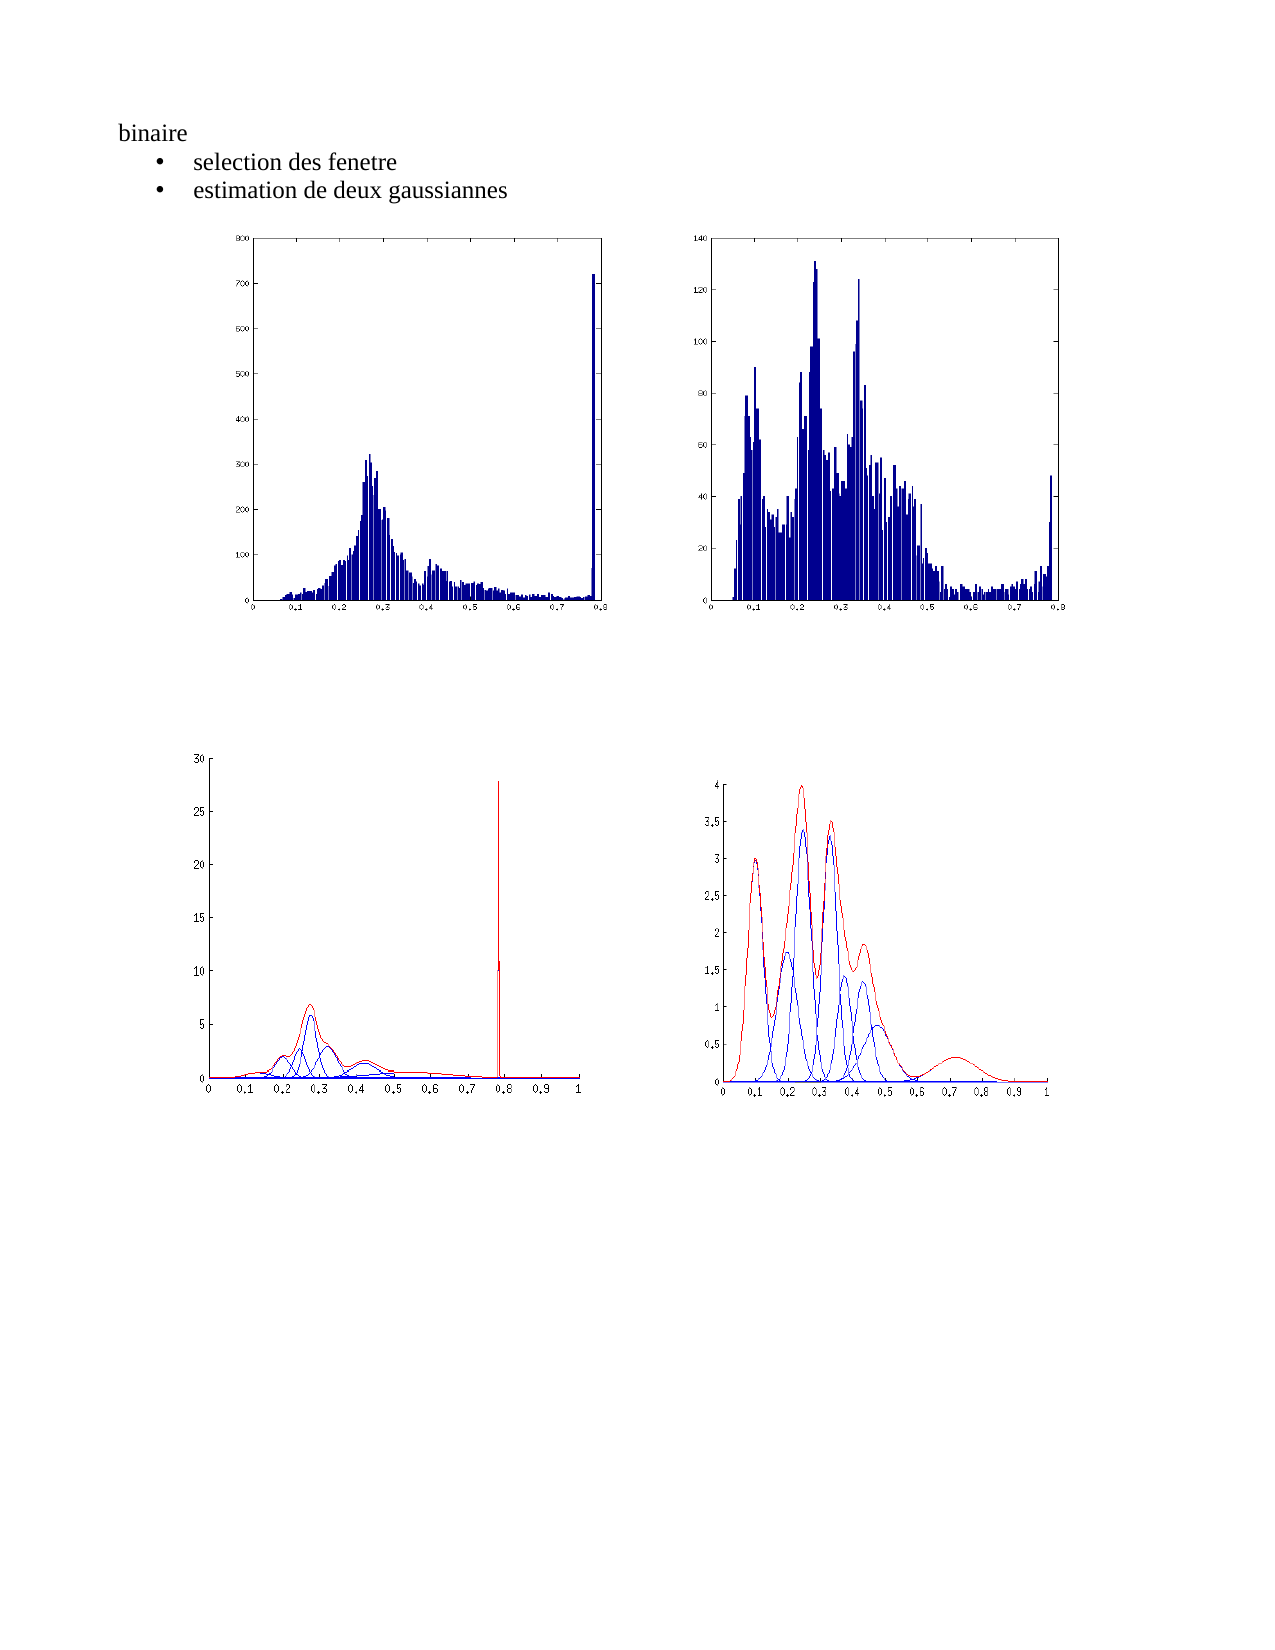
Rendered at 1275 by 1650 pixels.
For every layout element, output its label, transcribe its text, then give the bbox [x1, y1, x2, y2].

text binaire [118, 118, 1157, 147]
list estimation de deux gaussiannes [156, 176, 1157, 204]
list selection des fenetre [156, 147, 1157, 176]
picture [668, 756, 1087, 1121]
picture [118, 204, 1157, 649]
picture [146, 730, 624, 1121]
